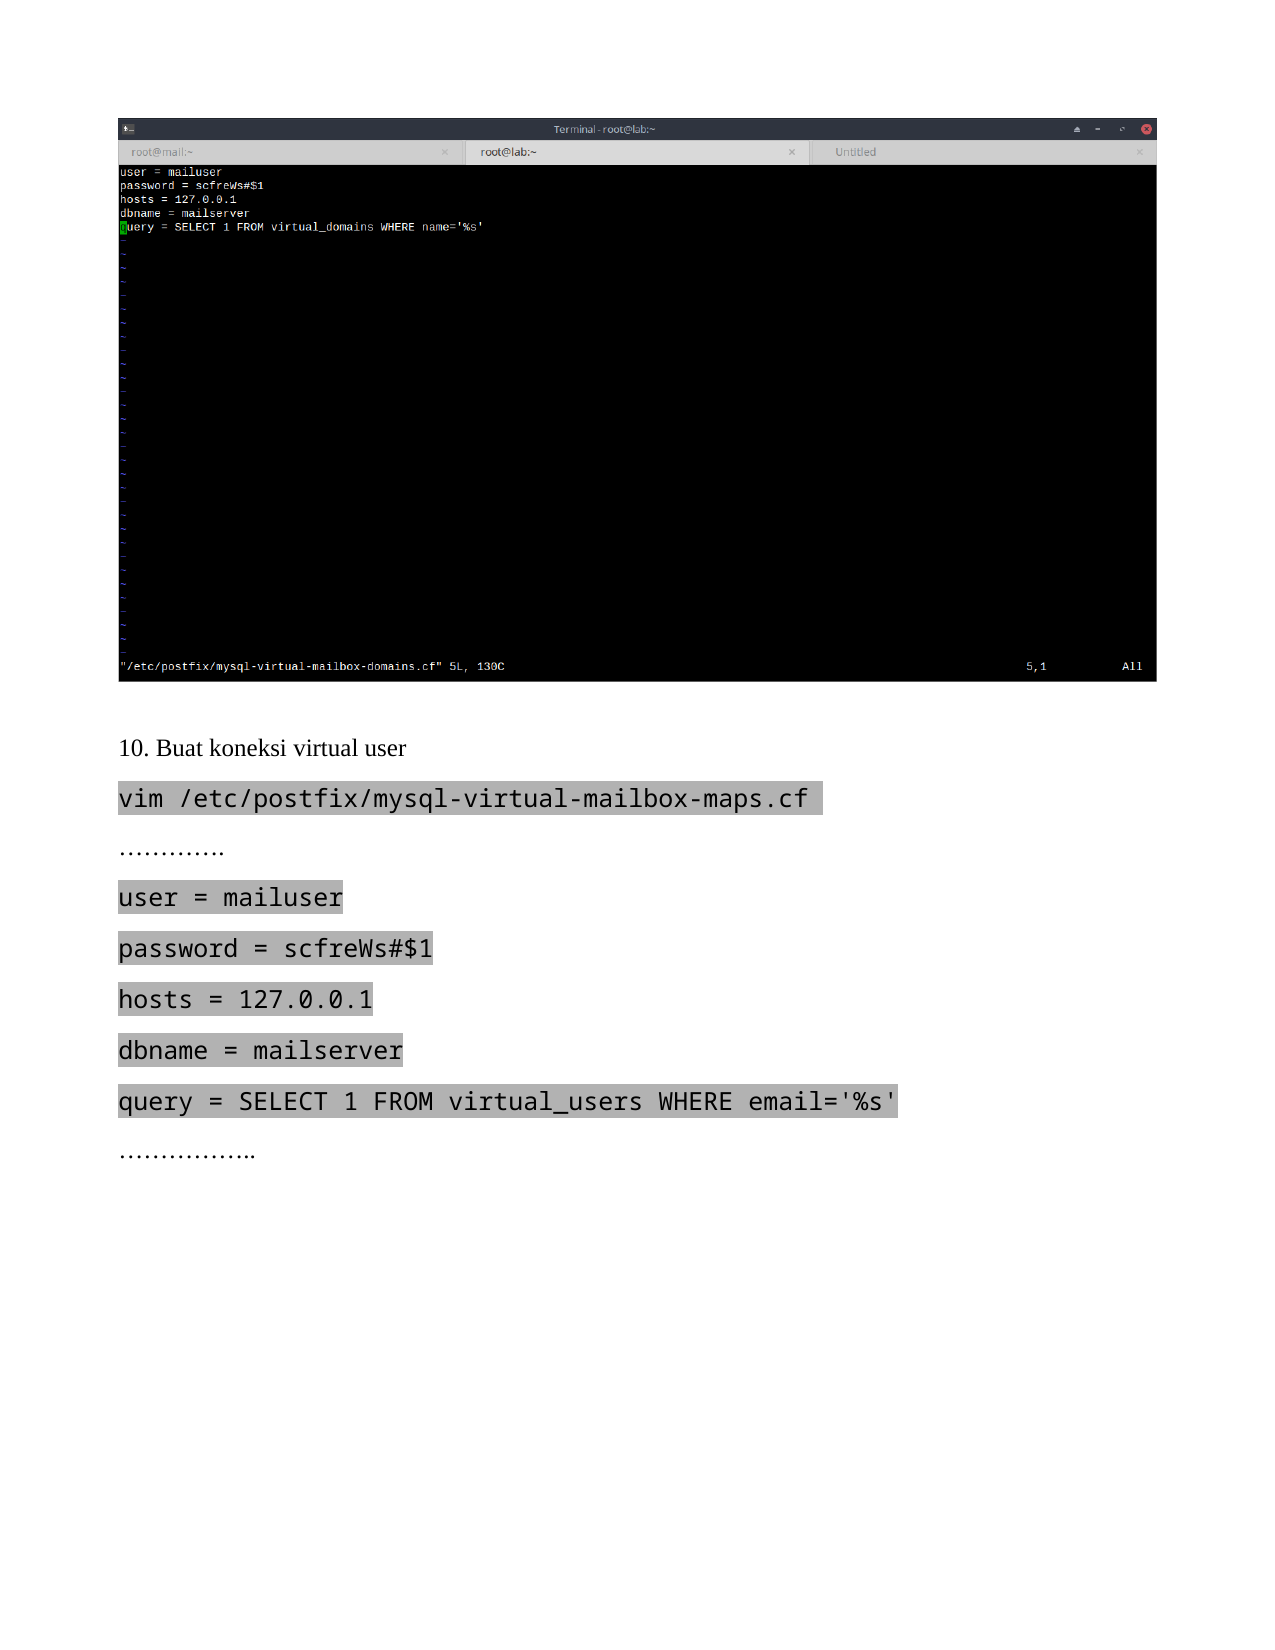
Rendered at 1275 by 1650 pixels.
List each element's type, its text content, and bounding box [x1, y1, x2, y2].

picture [118, 118, 1157, 682]
text vim /etc/postfix/mysql-virtual-mailbox-maps.cf [823, 781, 1157, 815]
text query = SELECT 1 FROM virtual_users WHERE email='%s' [898, 1084, 1157, 1118]
text hosts = 127.0.0.1 [373, 982, 1157, 1016]
text …………. [118, 832, 1157, 861]
text user = mailuser [343, 880, 1157, 914]
text 10. Buat koneksi virtual user [118, 733, 1157, 762]
text …………….. [118, 1135, 1157, 1164]
text dbname = mailserver [403, 1033, 1157, 1067]
text password = scfreWs#$1 [433, 931, 1157, 965]
